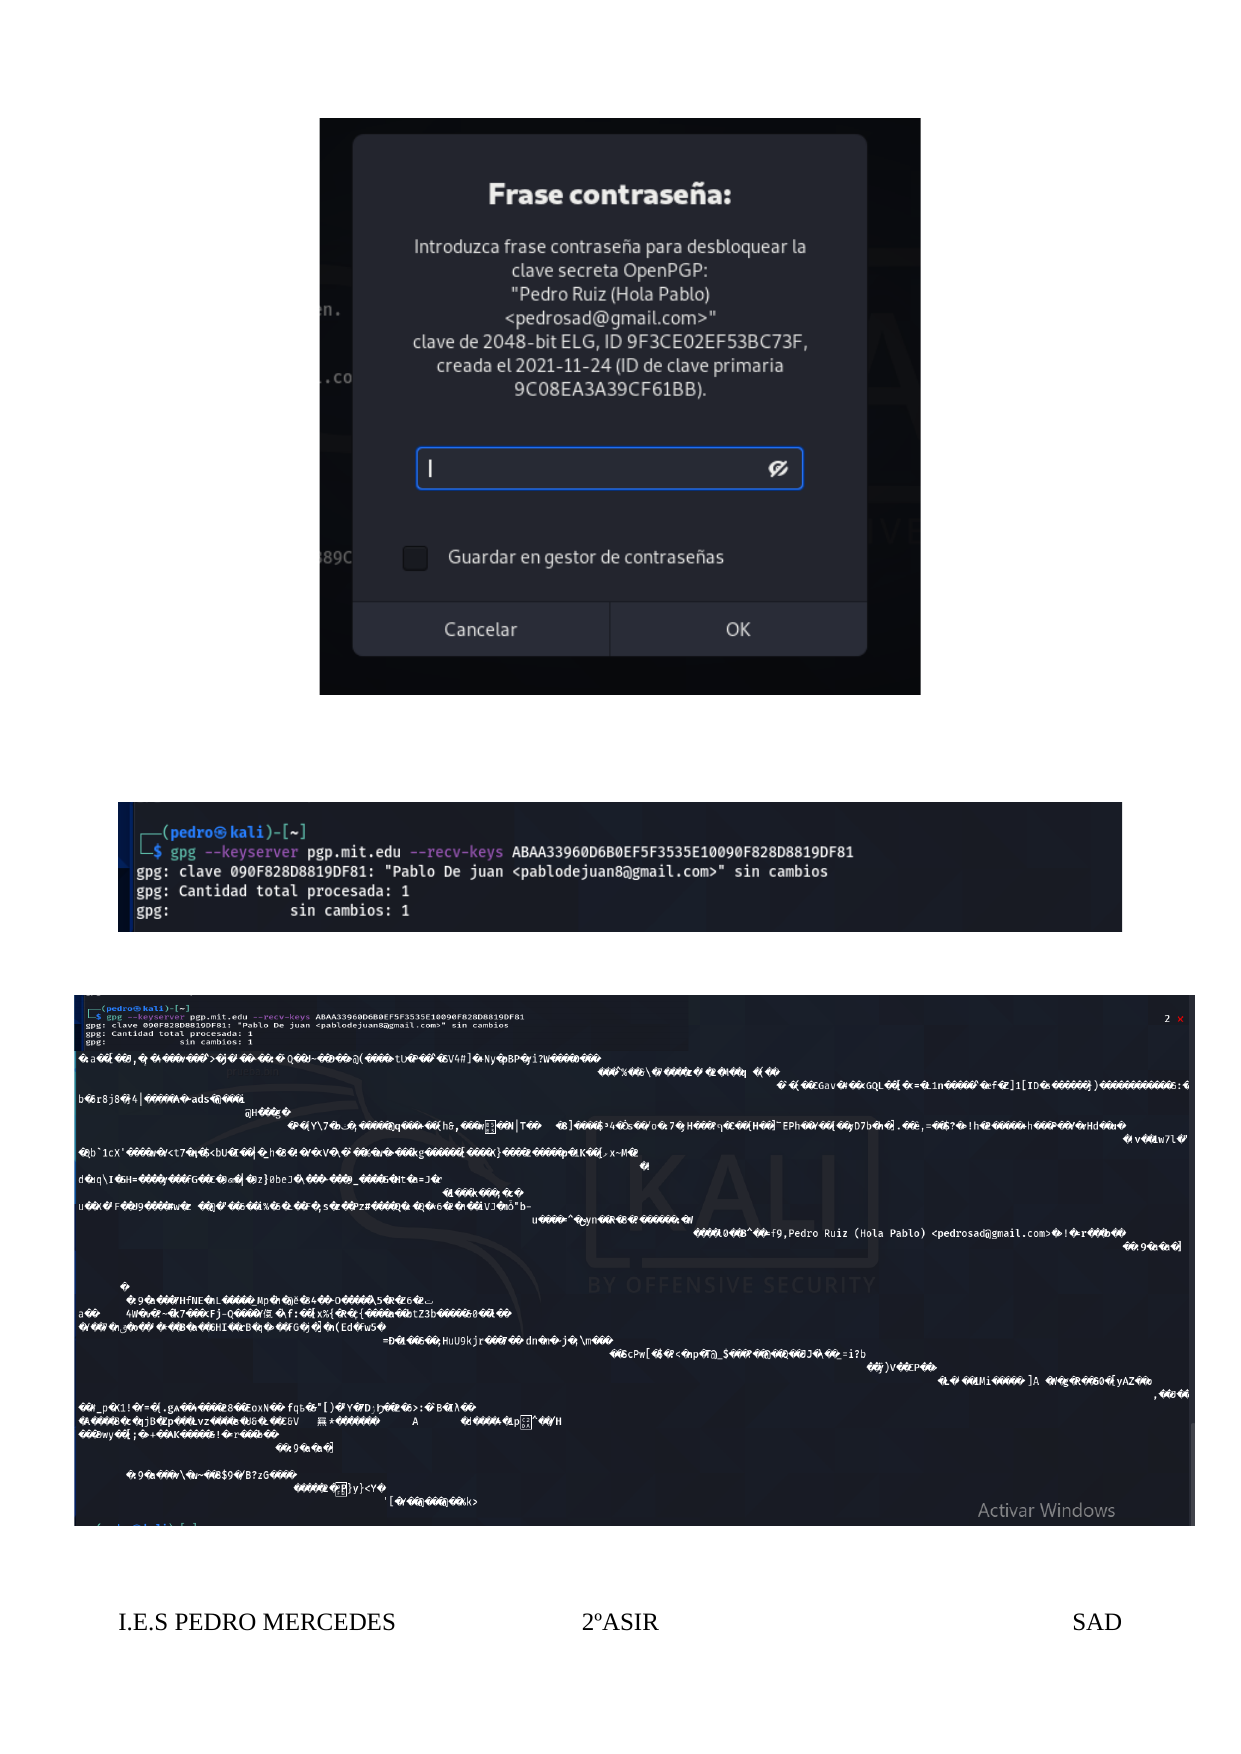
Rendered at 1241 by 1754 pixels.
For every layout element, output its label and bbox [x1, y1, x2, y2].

picture [319, 118, 921, 695]
picture [74, 995, 1195, 1526]
picture [118, 802, 1123, 932]
